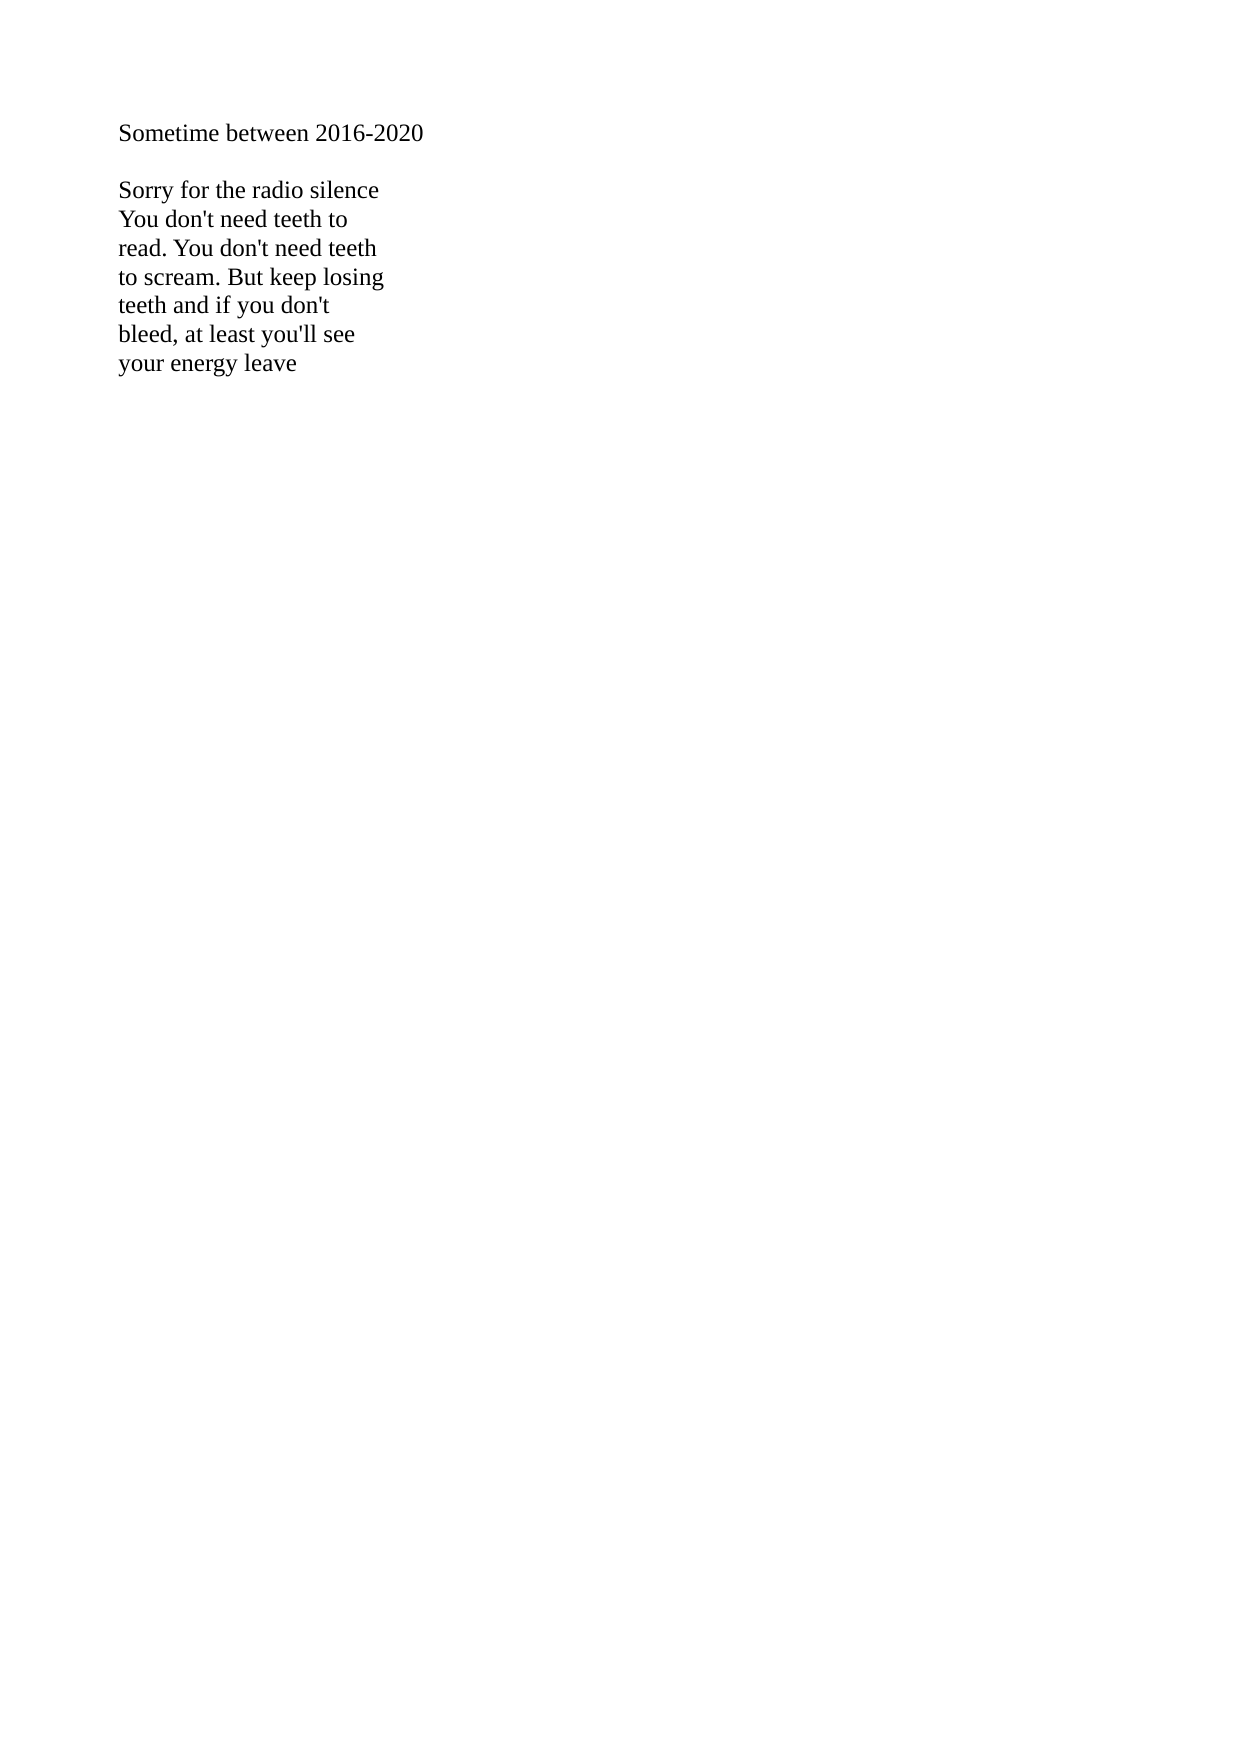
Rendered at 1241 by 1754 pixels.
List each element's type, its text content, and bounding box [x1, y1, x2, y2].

text read. You don't need teeth [118, 233, 1122, 262]
text teeth and if you don't [118, 291, 1122, 319]
text bleed, at least you'll see [118, 319, 1122, 348]
text to scream. But keep losing [118, 262, 1122, 291]
text Sorry for the radio silence [118, 176, 1122, 204]
text You don't need teeth to [118, 204, 1122, 233]
text Sometime between 2016-2020 [118, 118, 1122, 147]
text your energy leave [118, 348, 1122, 377]
